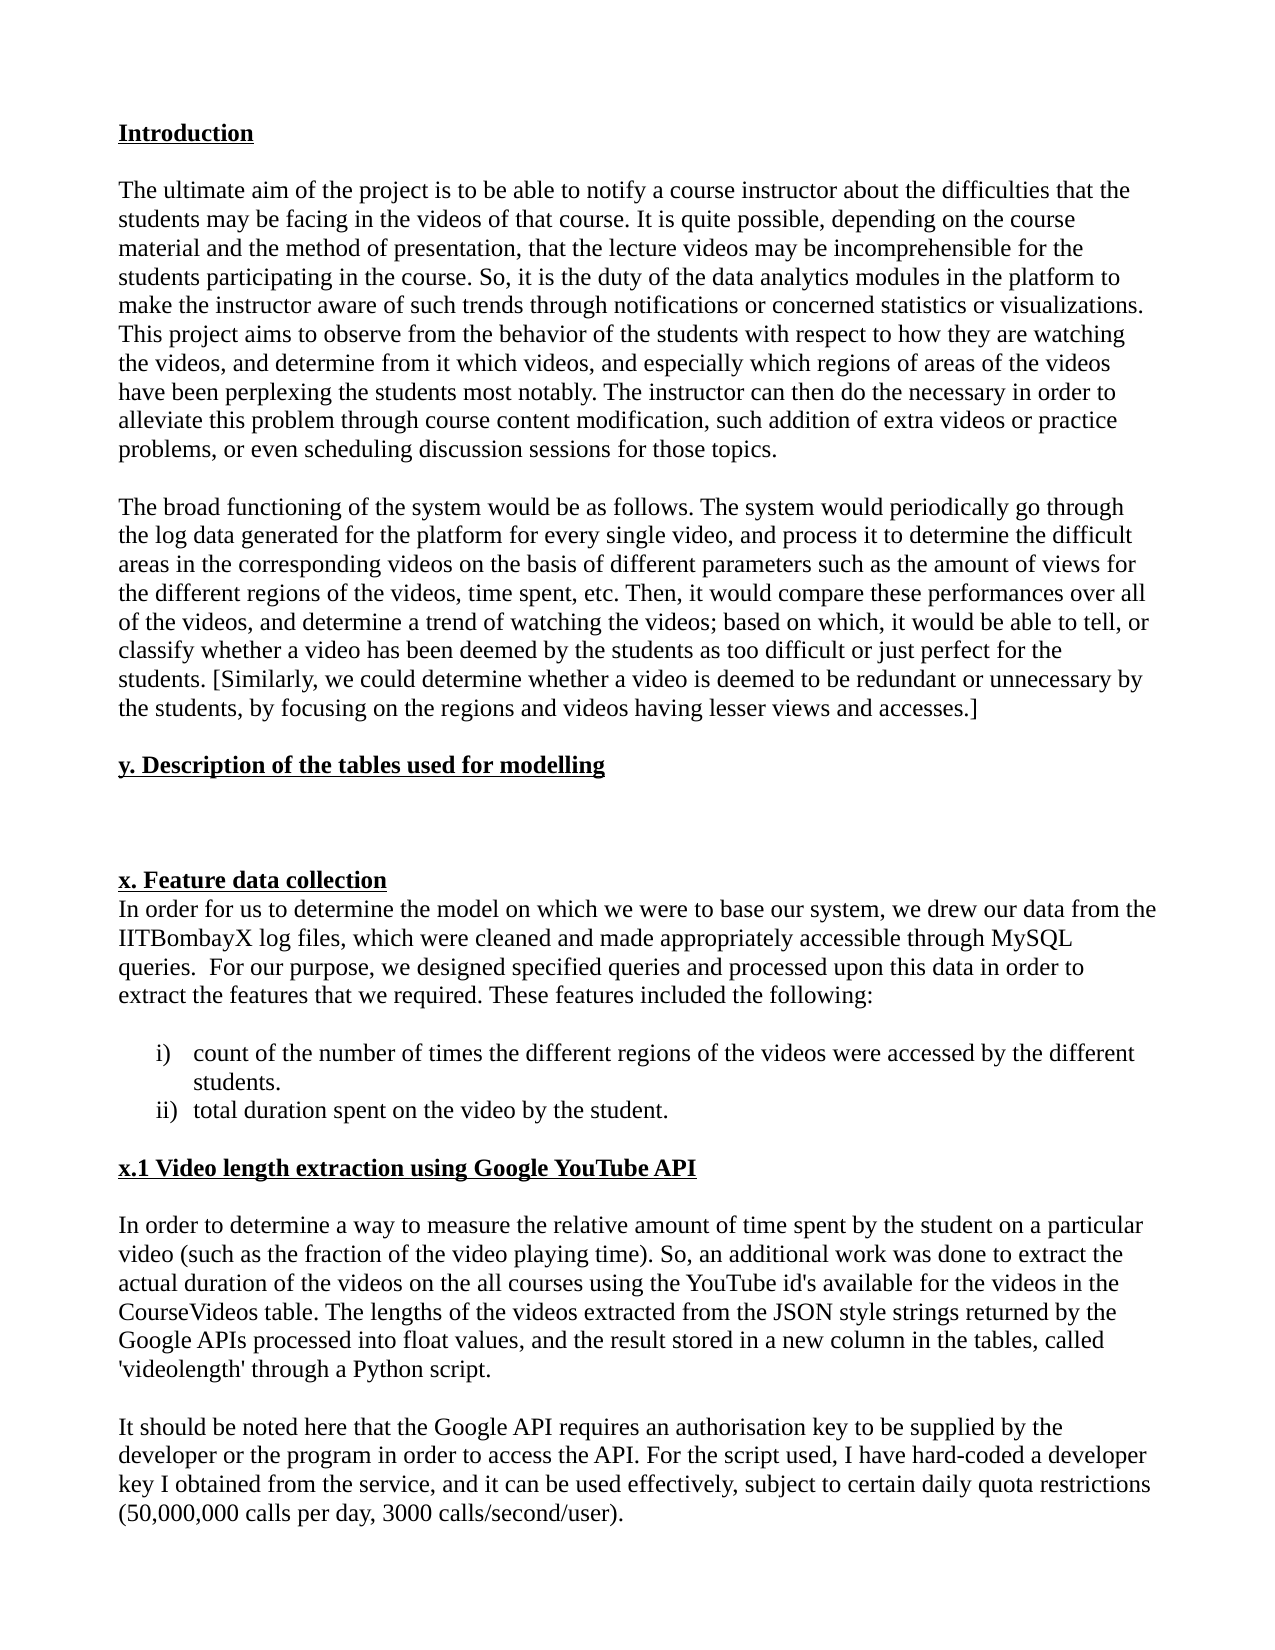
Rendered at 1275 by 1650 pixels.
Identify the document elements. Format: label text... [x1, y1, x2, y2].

text y. Description of the tables used for modelling [118, 751, 1157, 779]
text In order for us to determine the model on which we were to base our system, we drew our data from the IITBombayX log files, which were cleaned and made appropriately accessible through MySQL queries. For our purpose, we designed specified queries and processed upon this data in order to extract the features that we required. These features included the following: [118, 894, 1157, 1009]
text The broad functioning of the system would be as follows. The system would periodically go through the log data generated for the platform for every single video, and process it to determine the difficult areas in the corresponding videos on the basis of different parameters such as the amount of views for the different regions of the videos, time spent, etc. Then, it would compare these performances over all of the videos, and determine a trend of watching the videos; based on which, it would be able to tell, or classify whether a video has been deemed by the students as too difficult or just perfect for the students. [Similarly, we could determine whether a video is deemed to be redundant or unnecessary by the students, by focusing on the regions and videos having lesser views and accesses.] [118, 492, 1157, 722]
text It should be noted here that the Google API requires an authorisation key to be supplied by the developer or the program in order to access the API. For the script used, I have hard-coded a developer key I obtained from the service, and it can be used effectively, subject to certain daily quota restrictions (50,000,000 calls per day, 3000 calls/second/user). [118, 1412, 1157, 1527]
text Introduction [118, 118, 1157, 147]
text x.1 Video length extraction using Google YouTube API [118, 1153, 1157, 1182]
list total duration spent on the video by the student. [156, 1096, 1157, 1124]
text x. Feature data collection [118, 866, 1157, 894]
list count of the number of times the different regions of the videos were accessed by the different students. [156, 1038, 1157, 1096]
text In order to determine a way to measure the relative amount of time spent by the student on a particular video (such as the fraction of the video playing time). So, an additional work was done to extract the actual duration of the videos on the all courses using the YouTube id's available for the videos in the CourseVideos table. The lengths of the videos extracted from the JSON style strings returned by the Google APIs processed into float values, and the result stored in a new column in the tables, called 'videolength' through a Python script. [118, 1211, 1157, 1383]
text The ultimate aim of the project is to be able to notify a course instructor about the difficulties that the students may be facing in the videos of that course. It is quite possible, depending on the course material and the method of presentation, that the lecture videos may be incomprehensible for the students participating in the course. So, it is the duty of the data analytics modules in the platform to make the instructor aware of such trends through notifications or concerned statistics or visualizations. This project aims to observe from the behavior of the students with respect to how they are watching the videos, and determine from it which videos, and especially which regions of areas of the videos have been perplexing the students most notably. The instructor can then do the necessary in order to alleviate this problem through course content modification, such addition of extra videos or practice problems, or even scheduling discussion sessions for those topics. [118, 176, 1157, 463]
